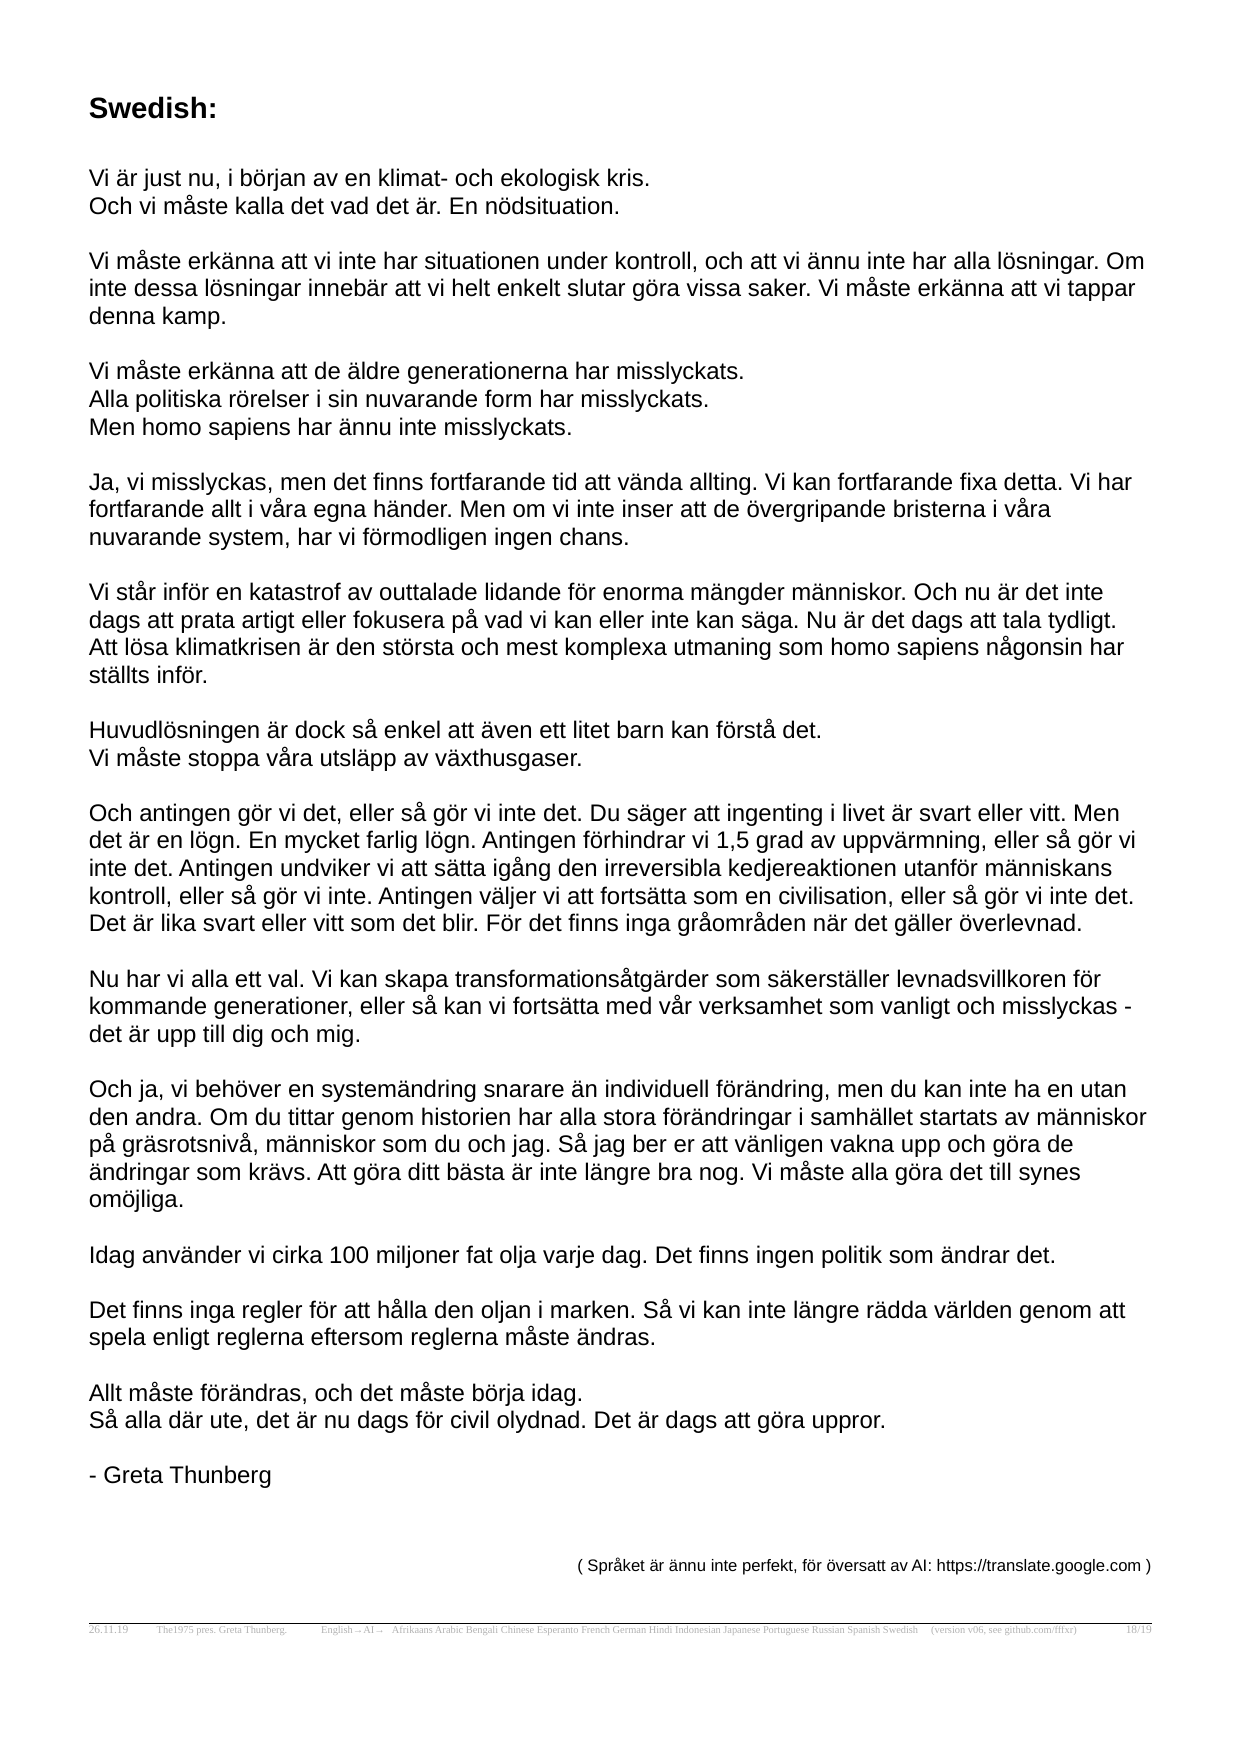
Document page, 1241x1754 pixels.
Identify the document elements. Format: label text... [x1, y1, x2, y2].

text Och vi måste kalla det vad det är. En nödsituation. [88, 192, 1152, 219]
text Idag använder vi cirka 100 miljoner fat olja varje dag. Det finns ingen politik som ändrar det. [88, 1241, 1152, 1268]
text Vi måste stoppa våra utsläpp av växthusgaser. [88, 744, 1152, 771]
text Det finns inga regler för att hålla den oljan i marken. Så vi kan inte längre rädda världen genom att spela enligt reglerna eftersom reglerna måste ändras. [88, 1296, 1152, 1351]
text Och antingen gör vi det, eller så gör vi inte det. Du säger att ingenting i livet är svart eller vitt. Men det är en lögn. En mycket farlig lögn. Antingen förhindrar vi 1,5 grad av uppvärmning, eller så gör vi inte det. Antingen undviker vi att sätta igång den irreversibla kedjereaktionen utanför människans kontroll, eller så gör vi inte. Antingen väljer vi att fortsätta som en civilisation, eller så gör vi inte det. Det är lika svart eller vitt som det blir. För det finns inga gråområden när det gäller överlevnad. [88, 799, 1152, 937]
text Alla politiska rörelser i sin nuvarande form har misslyckats. [88, 385, 1152, 412]
text Vi står inför en katastrof av outtalade lidande för enorma mängder människor. Och nu är det inte dags att prata artigt eller fokusera på vad vi kan eller inte kan säga. Nu är det dags att tala tydligt. Att lösa klimatkrisen är den största och mest komplexa utmaning som homo sapiens någonsin har ställts inför. [88, 578, 1152, 688]
text Vi måste erkänna att vi inte har situationen under kontroll, och att vi ännu inte har alla lösningar. Om inte dessa lösningar innebär att vi helt enkelt slutar göra vissa saker. Vi måste erkänna att vi tappar denna kamp. [88, 247, 1152, 329]
text Nu har vi alla ett val. Vi kan skapa transformationsåtgärder som säkerställer levnadsvillkoren för kommande generationer, eller så kan vi fortsätta med vår verksamhet som vanligt och misslyckas - det är upp till dig och mig. [88, 964, 1152, 1047]
text Ja, vi misslyckas, men det finns fortfarande tid att vända allting. Vi kan fortfarande fixa detta. Vi har fortfarande allt i våra egna händer. Men om vi inte inser att de övergripande bristerna i våra nuvarande system, har vi förmodligen ingen chans. [88, 468, 1152, 550]
text Allt måste förändras, och det måste börja idag. [88, 1378, 1152, 1406]
text Vi måste erkänna att de äldre generationerna har misslyckats. [88, 357, 1152, 385]
text Huvudlösningen är dock så enkel att även ett litet barn kan förstå det. [88, 716, 1152, 744]
text Och ja, vi behöver en systemändring snarare än individuell förändring, men du kan inte ha en utan den andra. Om du tittar genom historien har alla stora förändringar i samhället startats av människor på gräsrotsnivå, människor som du och jag. Så jag ber er att vänligen vakna upp och göra de ändringar som krävs. Att göra ditt bästa är inte längre bra nog. Vi måste alla göra det till synes omöjliga. [88, 1075, 1152, 1213]
text Vi är just nu, i början av en klimat- och ekologisk kris. [88, 164, 1152, 192]
text Men homo sapiens har ännu inte misslyckats. [88, 412, 1152, 440]
text - Greta Thunberg [88, 1461, 1152, 1489]
text ( Språket är ännu inte perfekt, för översatt av AI: https://translate.google.com ) [88, 1556, 1152, 1575]
subtitle Swedish: [88, 91, 1152, 125]
text Så alla där ute, det är nu dags för civil olydnad. Det är dags att göra uppror. [88, 1406, 1152, 1434]
